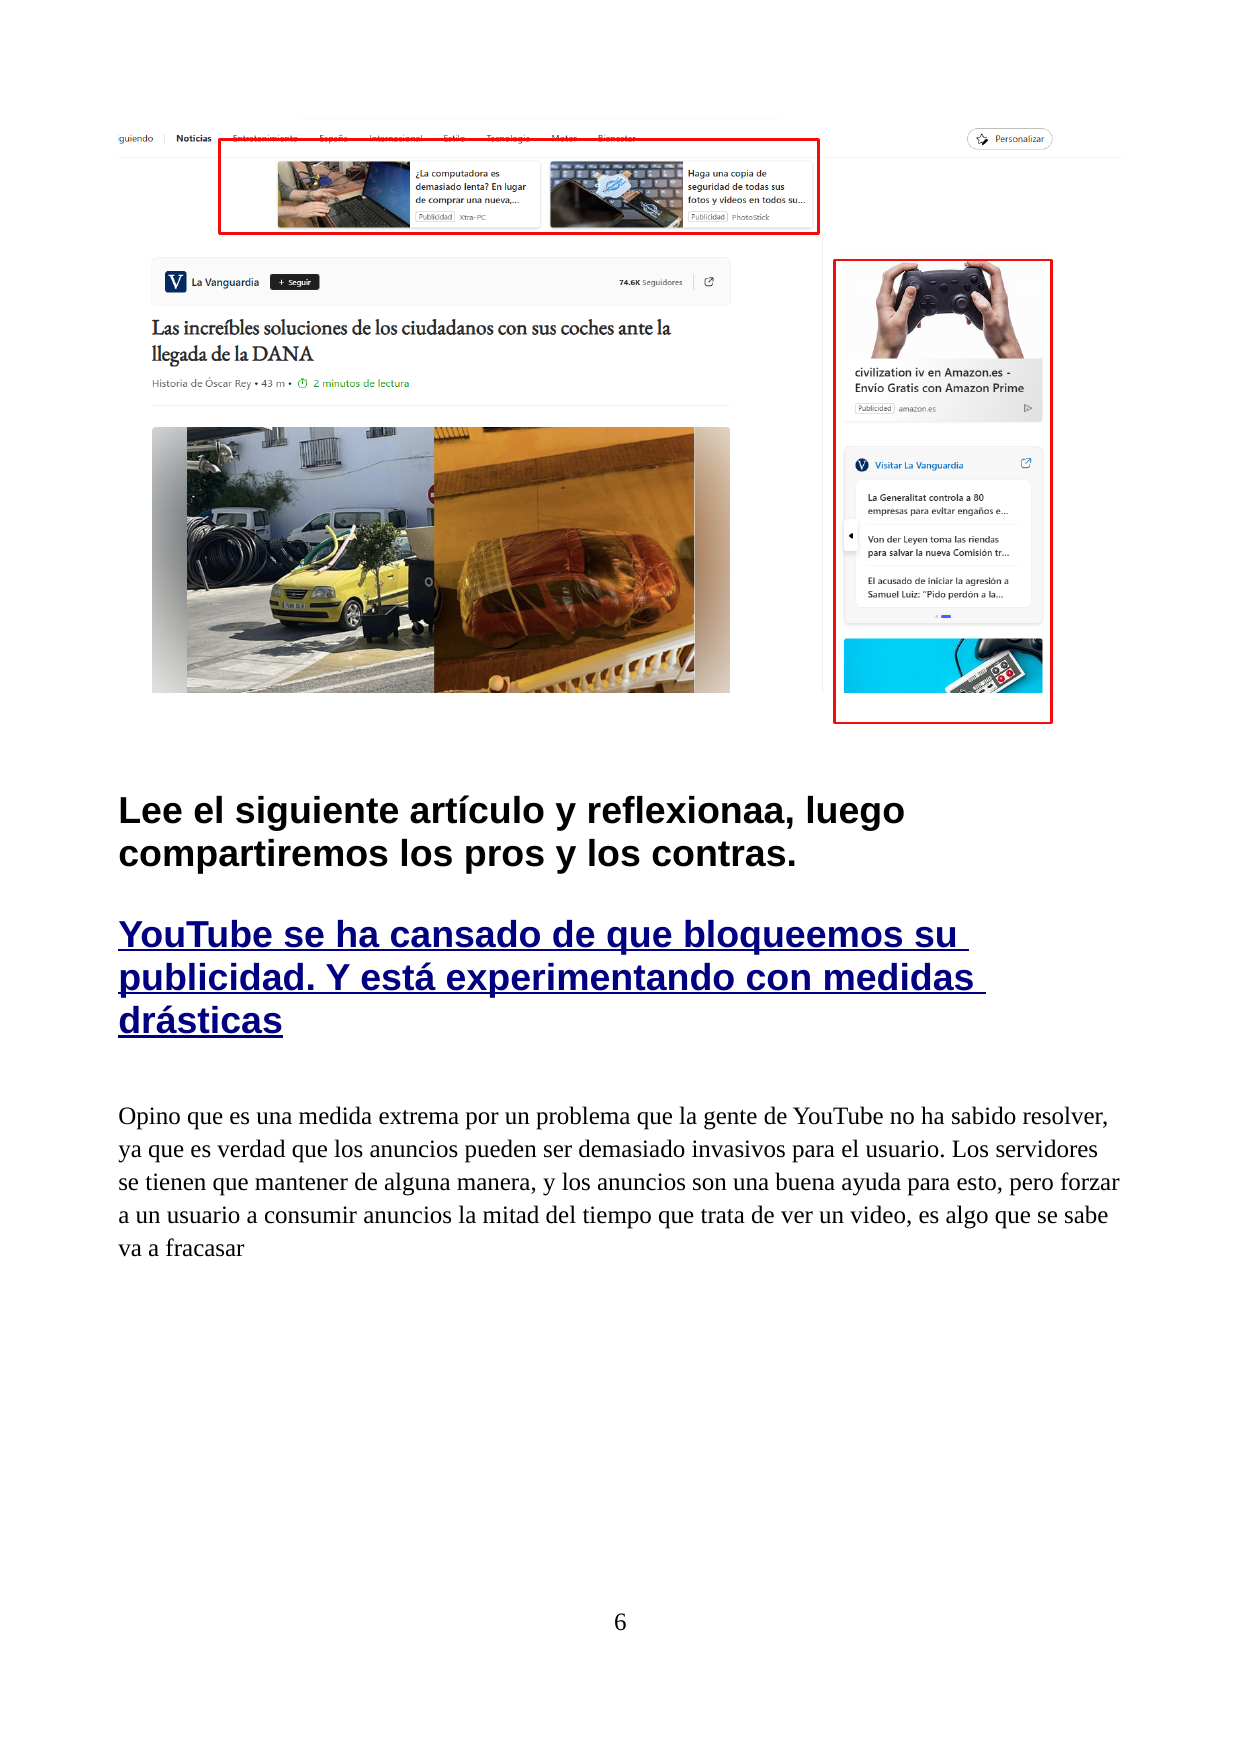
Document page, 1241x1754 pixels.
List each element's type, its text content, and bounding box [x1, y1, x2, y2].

subtitle YouTube se ha cansado de que bloqueemos su publicidad. Y está experimentando con medidas drásticas [118, 912, 1122, 1041]
text Opino que es una medida extrema por un problema que la gente de YouTube no ha sabido resolver, ya que es verdad que los anuncios pueden ser demasiado invasivos para el usuario. Los servidores se tienen que mantener de alguna manera, y los anuncios son una buena ayuda para esto, pero forzar a un usuario a consumir anuncios la mitad del tiempo que trata de ver un video, es algo que se sabe va a fracasar [118, 1101, 1122, 1262]
picture [118, 118, 1123, 693]
picture [836, 261, 1050, 693]
subtitle Lee el siguiente artículo y reflexionaa, luego compartiremos los pros y los contras. [118, 788, 1122, 874]
